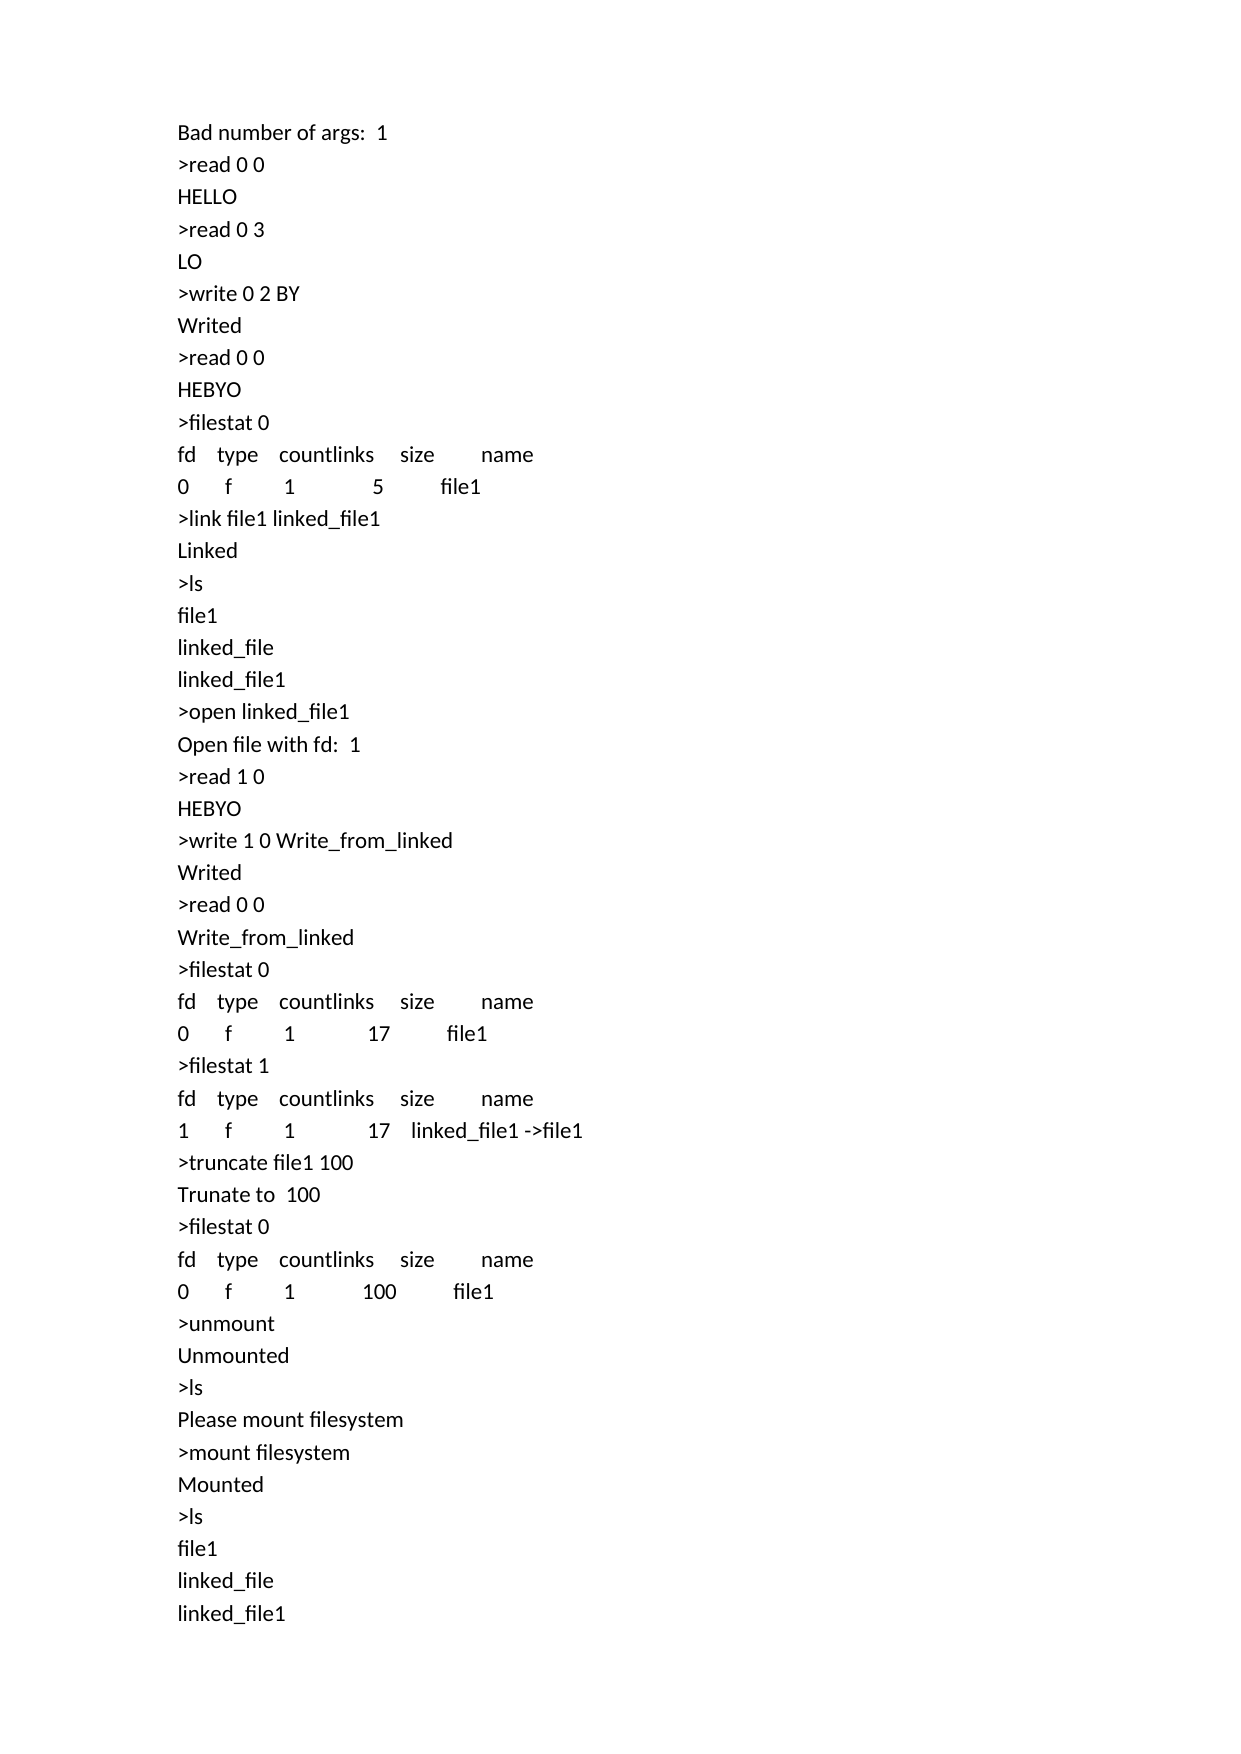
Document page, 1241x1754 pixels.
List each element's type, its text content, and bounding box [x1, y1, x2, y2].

text >link file1 linked_file1 [177, 504, 1152, 532]
text >filestat 0 [177, 1212, 1152, 1241]
text >ls [177, 569, 1152, 597]
text >read 0 0 [177, 150, 1152, 178]
text HEBYO [177, 794, 1152, 822]
text LO [177, 247, 1152, 275]
text linked_file1 [177, 665, 1152, 693]
text file1 [177, 1534, 1152, 1562]
text linked_file [177, 633, 1152, 661]
text Unmounted [177, 1341, 1152, 1369]
text fd type countlinks size name [177, 1245, 1152, 1273]
text Please mount filesystem [177, 1406, 1152, 1434]
text file1 [177, 601, 1152, 629]
text >filestat 0 [177, 408, 1152, 436]
text >read 1 0 [177, 762, 1152, 790]
text Trunate to 100 [177, 1180, 1152, 1208]
text linked_file1 [177, 1599, 1152, 1627]
text >open linked_file1 [177, 697, 1152, 726]
text >write 0 2 BY [177, 279, 1152, 307]
text linked_file [177, 1567, 1152, 1594]
text Writed [177, 858, 1152, 886]
text Mounted [177, 1470, 1152, 1498]
text 0 f 1 100 file1 [177, 1277, 1152, 1305]
text >ls [177, 1502, 1152, 1530]
text Open file with fd: 1 [177, 730, 1152, 758]
text >mount filesystem [177, 1438, 1152, 1466]
text Bad number of args: 1 [177, 118, 1152, 146]
text >unmount [177, 1309, 1152, 1337]
text >read 0 0 [177, 343, 1152, 371]
text 0 f 1 17 file1 [177, 1019, 1152, 1047]
text HEBYO [177, 376, 1152, 404]
text Linked [177, 537, 1152, 564]
text >ls [177, 1373, 1152, 1401]
text Writed [177, 311, 1152, 339]
text >write 1 0 Write_from_linked [177, 826, 1152, 854]
text 1 f 1 17 linked_file1 ->file1 [177, 1116, 1152, 1144]
text fd type countlinks size name [177, 987, 1152, 1015]
text >filestat 1 [177, 1052, 1152, 1079]
text Write_from_linked [177, 923, 1152, 951]
text HELLO [177, 182, 1152, 211]
text >read 0 3 [177, 215, 1152, 243]
text >truncate file1 100 [177, 1148, 1152, 1176]
text fd type countlinks size name [177, 1084, 1152, 1112]
text >read 0 0 [177, 891, 1152, 919]
text 0 f 1 5 file1 [177, 472, 1152, 500]
text fd type countlinks size name [177, 440, 1152, 468]
text >filestat 0 [177, 955, 1152, 983]
